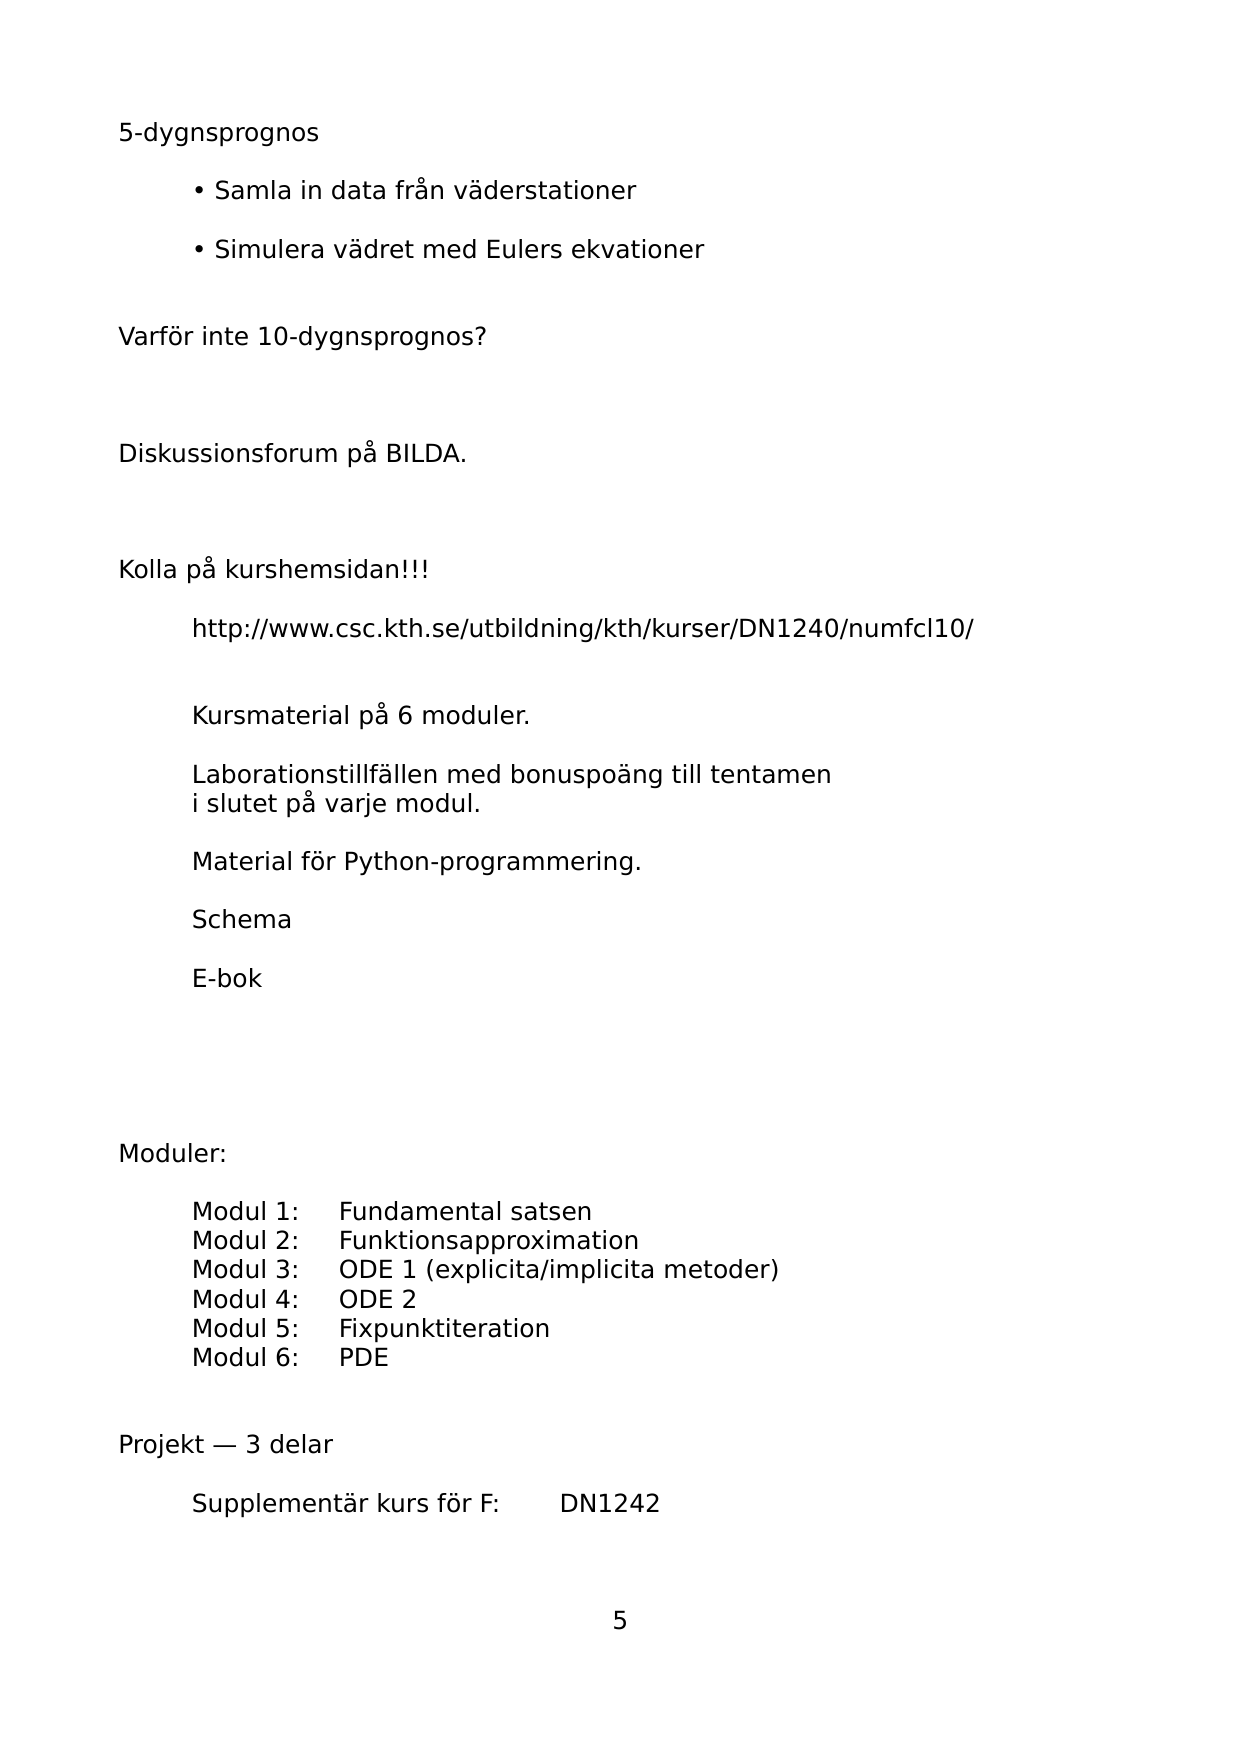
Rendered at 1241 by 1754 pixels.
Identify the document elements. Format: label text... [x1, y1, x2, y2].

text Diskussionsforum på BILDA. [118, 439, 1122, 468]
text 5-dygnsprognos [118, 118, 1122, 147]
text • Samla in data från väderstationer [118, 176, 1122, 206]
text Material för Python-programmering. [118, 847, 1122, 876]
text Laborationstillfällen med bonuspoäng till tentamen [118, 760, 1122, 789]
text Schema [118, 906, 1122, 935]
text Modul 2: Funktionsapproximation [118, 1226, 1122, 1256]
text Modul 5: Fixpunktiteration [118, 1314, 1122, 1343]
text Kursmaterial på 6 moduler. [118, 701, 1122, 731]
text Varför inte 10-dygnsprognos? [118, 322, 1122, 351]
text Modul 4: ODE 2 [118, 1285, 1122, 1314]
text • Simulera vädret med Eulers ekvationer [118, 235, 1122, 264]
text E-bok [118, 964, 1122, 993]
text Projekt — 3 delar [118, 1431, 1122, 1460]
text Moduler: [118, 1139, 1122, 1168]
text Modul 1: Fundamental satsen [118, 1197, 1122, 1226]
text Supplementär kurs för F: DN1242 [118, 1489, 1122, 1518]
text Modul 6: PDE [118, 1343, 1122, 1372]
text http://www.csc.kth.se/utbildning/kth/kurser/DN1240/numfcl10/ [118, 614, 1122, 643]
text Kolla på kurshemsidan!!! [118, 556, 1122, 585]
text Modul 3: ODE 1 (explicita/implicita metoder) [118, 1256, 1122, 1285]
text i slutet på varje modul. [118, 789, 1122, 818]
